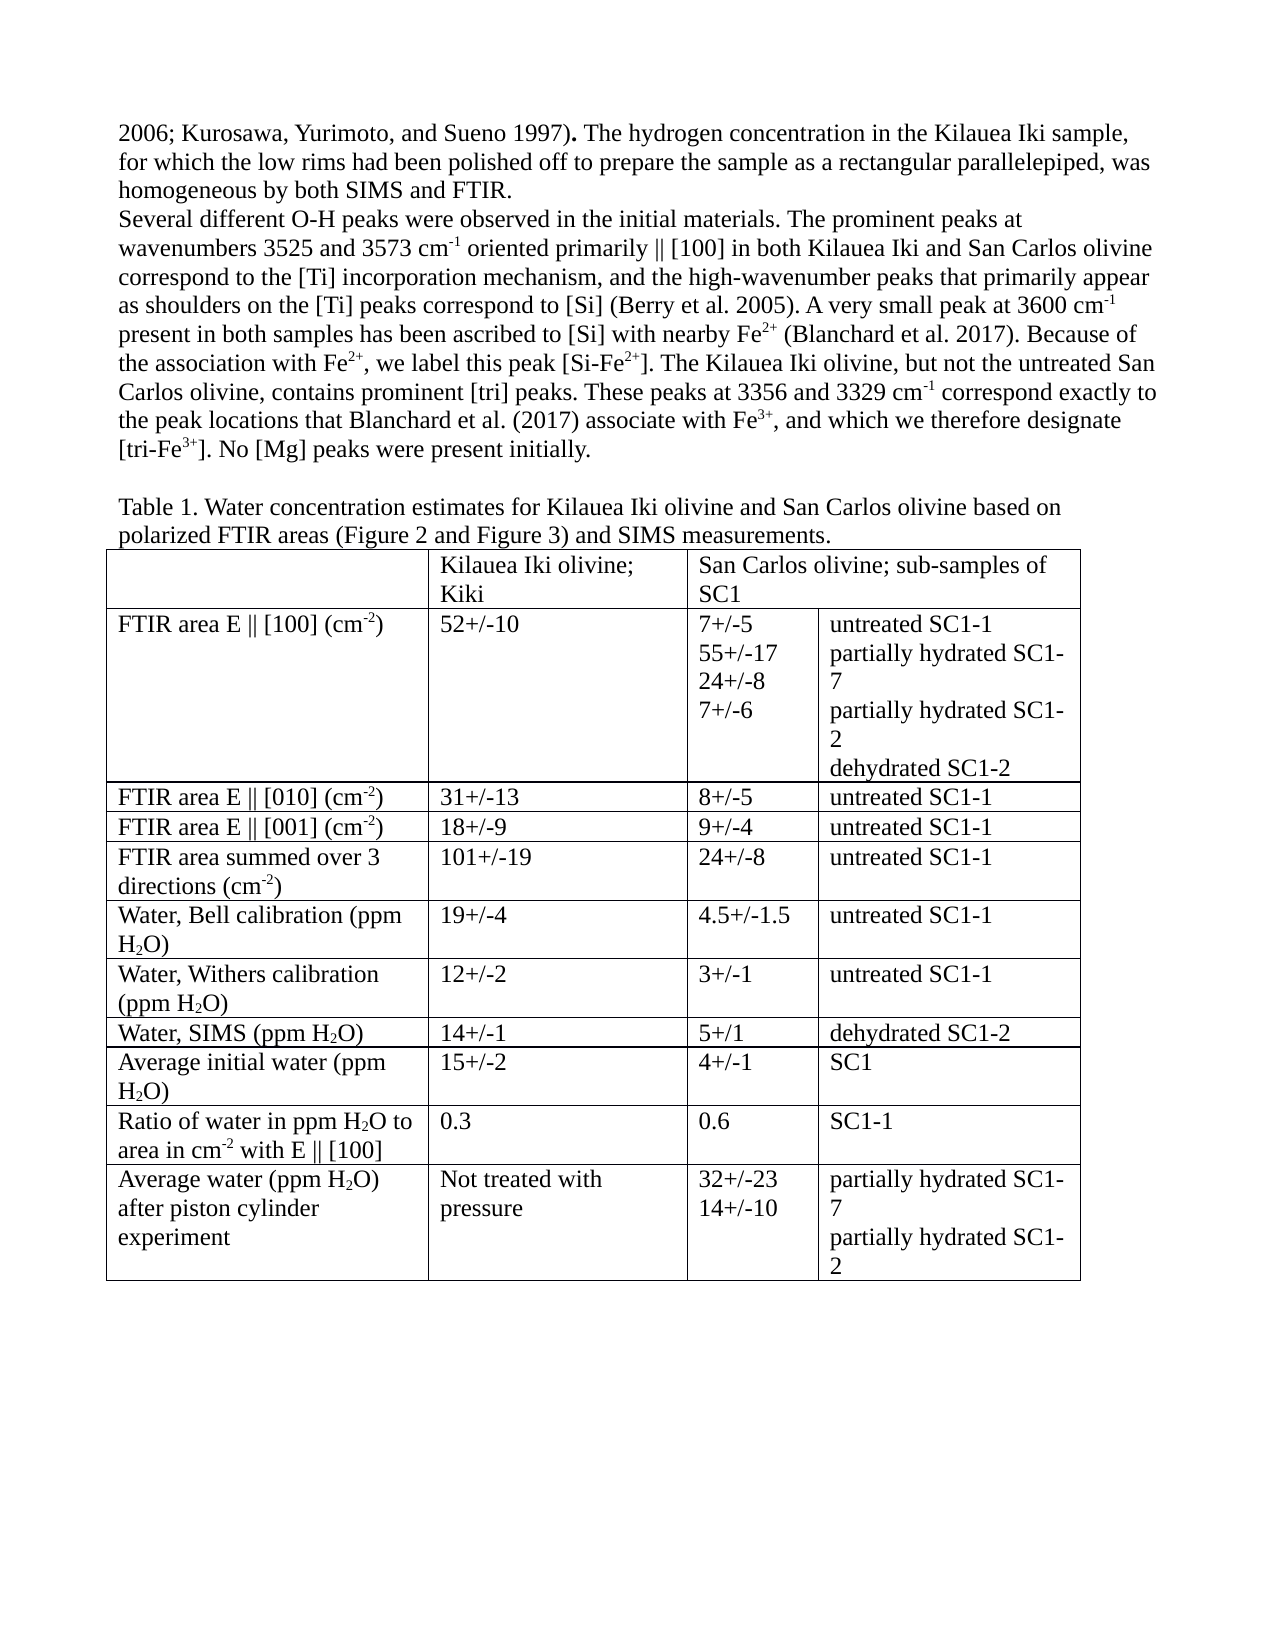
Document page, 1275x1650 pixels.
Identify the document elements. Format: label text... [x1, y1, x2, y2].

table_header Kilauea Iki olivine; Kiki [429, 550, 687, 608]
table_cell dehydrated SC1-2 [819, 1018, 1080, 1046]
table_cell FTIR area E || [100] (cm-2) [107, 609, 428, 781]
table_cell Water, SIMS (ppm H2O) [107, 1018, 428, 1046]
table_cell untreated SC1-1 partially hydrated SC1-7 partially hydrated SC1-2 dehydrated SC1-2 [819, 609, 1080, 781]
table_cell Not treated with pressure [429, 1165, 687, 1279]
table_cell 9+/-4 [688, 812, 818, 841]
table_cell 14+/-1 [429, 1018, 687, 1046]
table_cell 15+/-2 [429, 1048, 687, 1105]
text Table 1. Water concentration estimates for Kilauea Iki olivine and San Carlos olivine based on polarized FTIR areas (Figure 2 and Figure 3) and SIMS measurements. [118, 492, 1157, 549]
table_cell 101+/-19 [429, 842, 687, 899]
text Several different O-H peaks were observed in the initial materials. The prominent peaks at wavenumbers 3525 and 3573 cm-1 oriented primarily || [100] in both Kilauea Iki and San Carlos olivine correspond to the [Ti] incorporation mechanism, and the high-wavenumber peaks that primarily appear as shoulders on the [Ti] peaks correspond to [Si] (Berry et al. 2005). A very small peak at 3600 cm-1 present in both samples has been ascribed to [Si] with nearby Fe2+ (Blanchard et al. 2017). Because of the association with Fe2+, we label this peak [Si-Fe2+]. The Kilauea Iki olivine, but not the untreated San Carlos olivine, contains prominent [tri] peaks. These peaks at 3356 and 3329 cm-1 correspond exactly to the peak locations that Blanchard et al. (2017) associate with Fe3+, and which we therefore designate [tri-Fe3+]. No [Mg] peaks were present initially. [118, 204, 1157, 463]
text 2006; Kurosawa, Yurimoto, and Sueno 1997). The hydrogen concentration in the Kilauea Iki sample, for which the low rims had been polished off to prepare the sample as a rectangular parallelepiped, was homogeneous by both SIMS and FTIR. [118, 118, 1157, 204]
table_cell 52+/-10 [429, 609, 687, 781]
table_cell untreated SC1-1 [819, 959, 1080, 1017]
table_cell Ratio of water in ppm H2O to area in cm-2 with E || [100] [107, 1106, 428, 1163]
table_cell 7+/-5 55+/-17 24+/-8 7+/-6 [688, 609, 818, 781]
table_cell FTIR area E || [001] (cm-2) [107, 812, 428, 841]
table_cell 24+/-8 [688, 842, 818, 899]
table_cell partially hydrated SC1-7 partially hydrated SC1-2 [819, 1165, 1080, 1279]
table_header [107, 550, 428, 608]
table_cell 0.6 [688, 1106, 818, 1163]
table_cell 31+/-13 [429, 783, 687, 811]
table_cell 32+/-23 14+/-10 [688, 1165, 818, 1279]
table_cell FTIR area summed over 3 directions (cm-2) [107, 842, 428, 899]
table_cell 18+/-9 [429, 812, 687, 841]
table_cell 4.5+/-1.5 [688, 901, 818, 958]
table_cell Water, Withers calibration (ppm H2O) [107, 959, 428, 1017]
table_cell Average water (ppm H2O) after piston cylinder experiment [107, 1165, 428, 1279]
table_cell Average initial water (ppm H2O) [107, 1048, 428, 1105]
table_cell 8+/-5 [688, 783, 818, 811]
table_cell untreated SC1-1 [819, 812, 1080, 841]
table_cell Water, Bell calibration (ppm H2O) [107, 901, 428, 958]
table_cell untreated SC1-1 [819, 783, 1080, 811]
table_cell SC1 [819, 1048, 1080, 1105]
table_cell 12+/-2 [429, 959, 687, 1017]
table_cell 3+/-1 [688, 959, 818, 1017]
table_cell untreated SC1-1 [819, 901, 1080, 958]
table_cell untreated SC1-1 [819, 842, 1080, 899]
table_cell 4+/-1 [688, 1048, 818, 1105]
table_cell FTIR area E || [010] (cm-2) [107, 783, 428, 811]
table_cell 0.3 [429, 1106, 687, 1163]
table_cell 19+/-4 [429, 901, 687, 958]
table_cell 5+/1 [688, 1018, 818, 1046]
table_cell SC1-1 [819, 1106, 1080, 1163]
table_header San Carlos olivine; sub-samples of SC1 [688, 550, 1080, 608]
